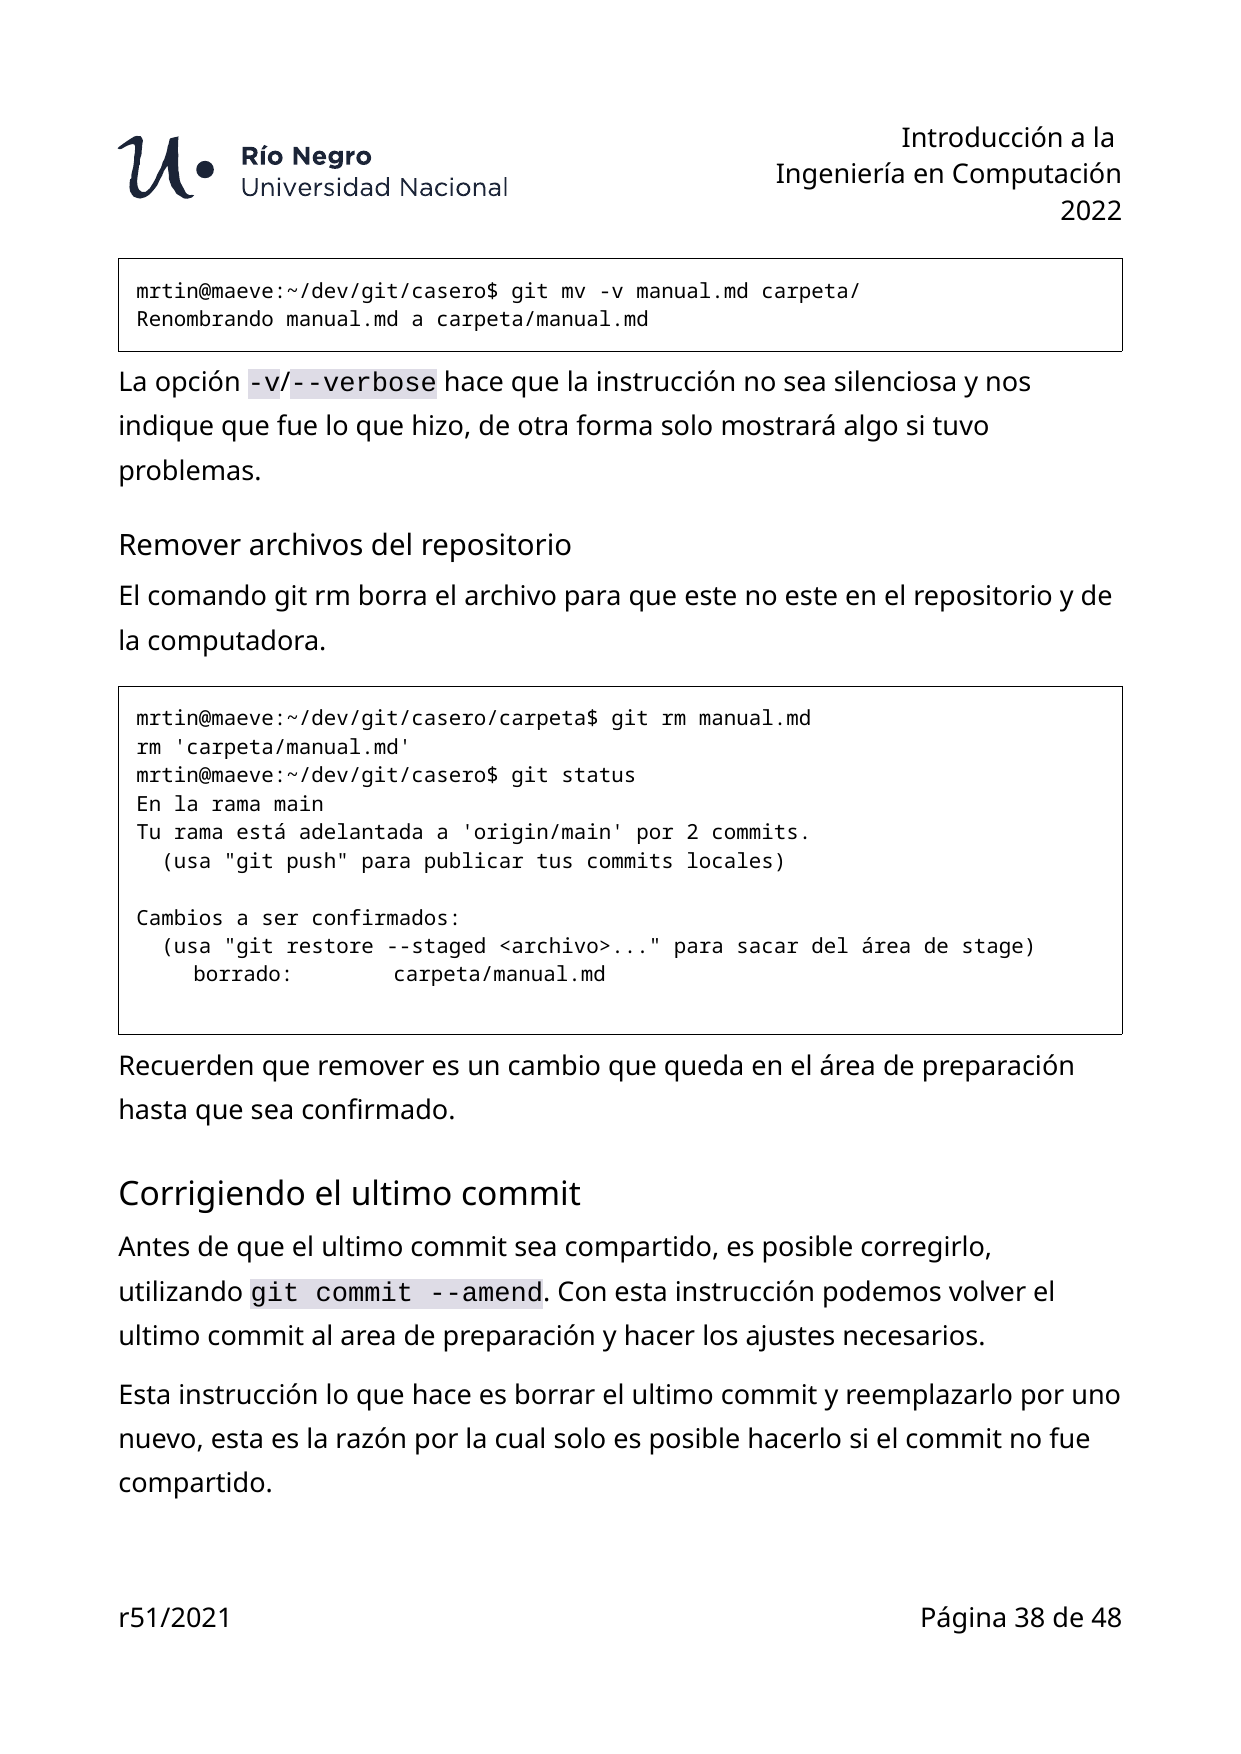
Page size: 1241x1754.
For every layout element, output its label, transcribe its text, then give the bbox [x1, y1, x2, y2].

text Esta instrucción lo que hace es borrar el ultimo commit y reemplazarlo por uno nuevo, esta es la razón por la cual solo es posible hacerlo si el commit no fue compartido. [118, 1375, 1122, 1500]
text Recuerden que remover es un cambio que queda en el área de preparación hasta que sea confirmado. [118, 1046, 1122, 1127]
text mrtin@maeve:~/dev/git/casero$ git mv -v manual.md carpeta/ [119, 259, 1122, 287]
text mrtin@maeve:~/dev/git/casero/carpeta$ git rm manual.md [119, 687, 1122, 714]
subtitle Corrigiendo el ultimo commit [118, 1170, 1122, 1215]
text Antes de que el ultimo commit sea compartido, es posible corregirlo, utilizando git commit --amend. Con esta instrucción podemos volver el ultimo commit al area de preparación y hacer los ajustes necesarios. [118, 1228, 1122, 1353]
text rm 'carpeta/manual.md' [119, 714, 1122, 743]
text Tu rama está adelantada a 'origin/main' por 2 commits. [119, 799, 1122, 828]
text La opción -v/--verbose hace que la instrucción no sea silenciosa y nos indique que fue lo que hizo, de otra forma solo mostrará algo si tuvo problemas. [118, 362, 1122, 488]
text El comando git rm borra el archivo para que este no este en el repositorio y de la computadora. [118, 577, 1122, 658]
text borrado: carpeta/manual.md [119, 942, 1122, 988]
text (usa "git restore --staged <archivo>..." para sacar del área de stage) [119, 913, 1122, 942]
subtitle Remover archivos del repositorio [118, 524, 1122, 564]
text En la rama main [119, 771, 1122, 799]
text mrtin@maeve:~/dev/git/casero$ git status [119, 743, 1122, 771]
text (usa "git push" para publicar tus commits locales) [119, 828, 1122, 874]
text Cambios a ser confirmados: [119, 885, 1122, 913]
text Renombrando manual.md a carpeta/manual.md [119, 287, 1122, 351]
